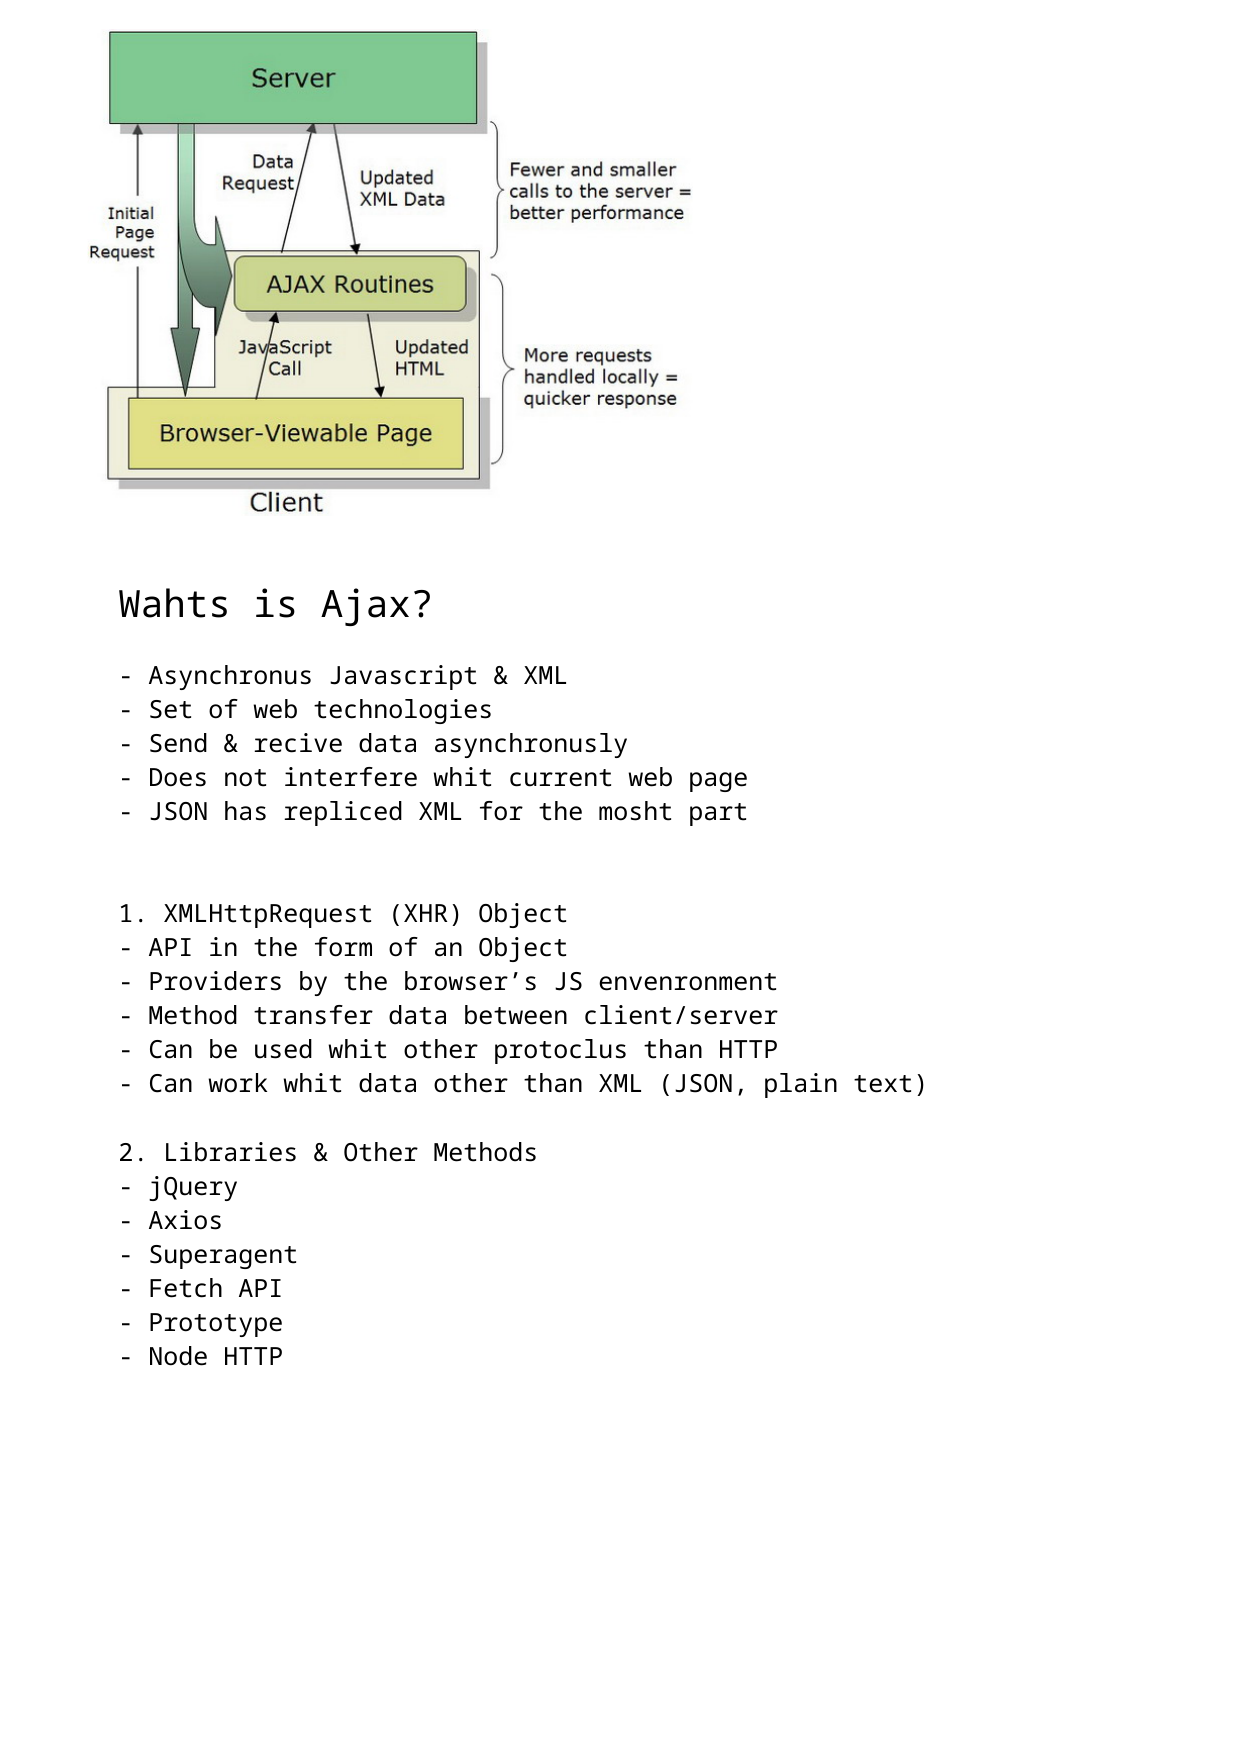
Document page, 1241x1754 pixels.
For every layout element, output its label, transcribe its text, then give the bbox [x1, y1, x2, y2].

text - Fetch API [118, 1270, 1122, 1304]
text - Can be used whit other protoclus than HTTP [118, 1032, 1122, 1066]
picture [87, 29, 693, 516]
text 1. XMLHttpRequest (XHR) Object [118, 896, 1122, 930]
text - Prototype [118, 1304, 1122, 1338]
text - Axios [118, 1202, 1122, 1236]
text - jQuery [118, 1168, 1122, 1202]
text - Can work whit data other than XML (JSON, plain text) [118, 1066, 1122, 1100]
text 2. Libraries & Other Methods [118, 1134, 1122, 1168]
text - Method transfer data between client/server [118, 998, 1122, 1032]
text Wahts is Ajax? [118, 577, 1122, 628]
text - Node HTTP [118, 1338, 1122, 1373]
text - Set of web technologies [118, 691, 1122, 725]
text - API in the form of an Object [118, 930, 1122, 964]
text - Providers by the browser’s JS envenronment [118, 964, 1122, 998]
text - Superagent [118, 1236, 1122, 1270]
text - JSON has repliced XML for the mosht part [118, 793, 1122, 828]
text - Asynchronus Javascript & XML [118, 657, 1122, 691]
text - Send & recive data asynchronusly [118, 725, 1122, 759]
text - Does not interfere whit current web page [118, 759, 1122, 793]
